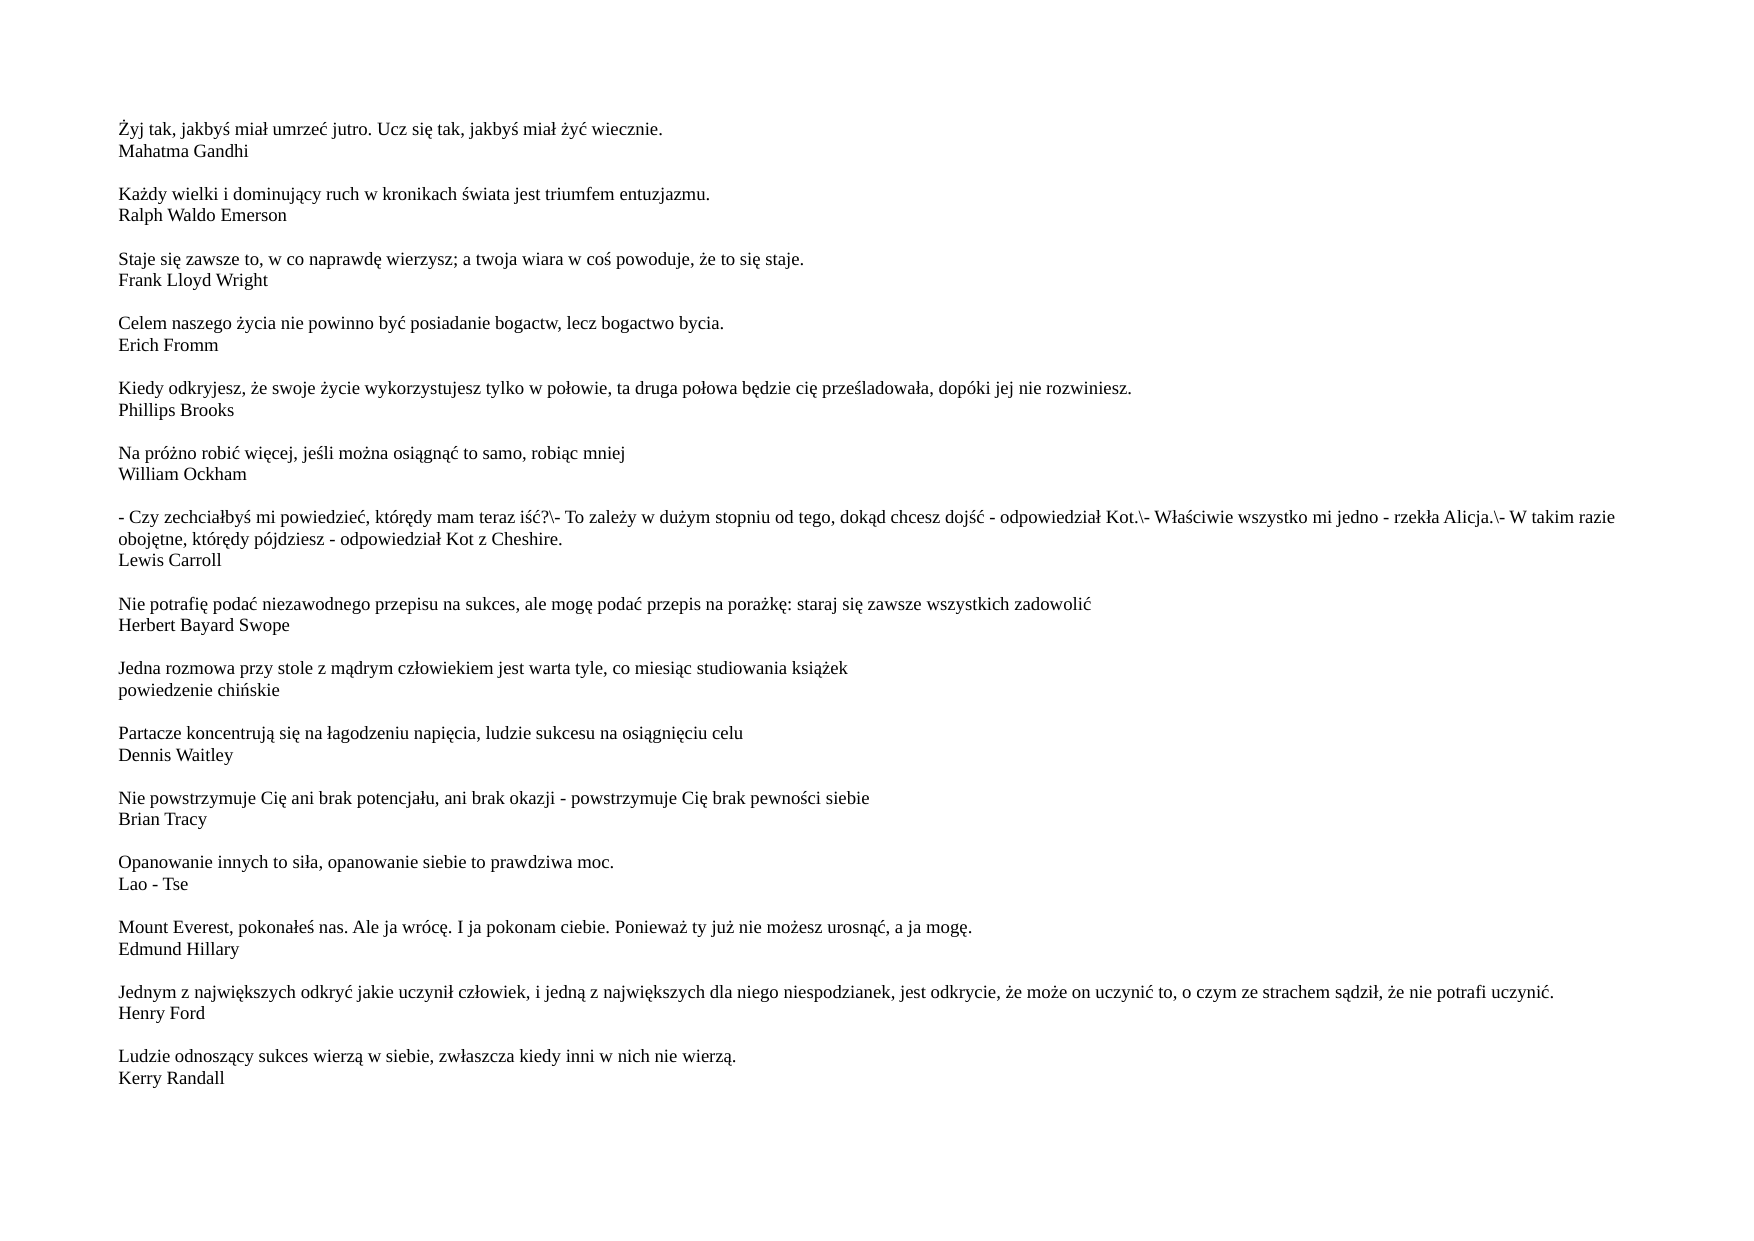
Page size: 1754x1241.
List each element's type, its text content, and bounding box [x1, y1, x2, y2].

text Każdy wielki i dominujący ruch w kronikach świata jest triumfem entuzjazmu. [118, 183, 1636, 204]
text Edmund Hillary [118, 937, 1636, 959]
text Żyj tak, jakbyś miał umrzeć jutro. Ucz się tak, jakbyś miał żyć wiecznie. [118, 118, 1636, 140]
text William Ockham [118, 463, 1636, 485]
text Mahatma Gandhi [118, 140, 1636, 161]
text Jedna rozmowa przy stole z mądrym człowiekiem jest warta tyle, co miesiąc studiowania książek [118, 657, 1636, 679]
text Nie potrafię podać niezawodnego przepisu na sukces, ale mogę podać przepis na porażkę: staraj się zawsze wszystkich zadowolić [118, 592, 1636, 614]
text Kiedy odkryjesz, że swoje życie wykorzystujesz tylko w połowie, ta druga połowa będzie cię prześladowała, dopóki jej nie rozwiniesz. [118, 377, 1636, 398]
text Herbert Bayard Swope [118, 614, 1636, 636]
text Dennis Waitley [118, 743, 1636, 765]
text Kerry Randall [118, 1067, 1636, 1088]
text Ludzie odnoszący sukces wierzą w siebie, zwłaszcza kiedy inni w nich nie wierzą. [118, 1045, 1636, 1067]
text Henry Ford [118, 1002, 1636, 1024]
text Na próżno robić więcej, jeśli można osiągnąć to samo, robiąc mniej [118, 442, 1636, 463]
text Ralph Waldo Emerson [118, 204, 1636, 226]
text Staje się zawsze to, w co naprawdę wierzysz; a twoja wiara w coś powoduje, że to się staje. [118, 247, 1636, 269]
text powiedzenie chińskie [118, 679, 1636, 700]
text Jednym z największych odkryć jakie uczynił człowiek, i jedną z największych dla niego niespodzianek, jest odkrycie, że może on uczynić to, o czym ze strachem sądził, że nie potrafi uczynić. [118, 981, 1636, 1002]
text Nie powstrzymuje Cię ani brak potencjału, ani brak okazji - powstrzymuje Cię brak pewności siebie [118, 787, 1636, 808]
text Partacze koncentrują się na łagodzeniu napięcia, ludzie sukcesu na osiągnięciu celu [118, 722, 1636, 743]
text Phillips Brooks [118, 398, 1636, 420]
text Lewis Carroll [118, 549, 1636, 571]
text Frank Lloyd Wright [118, 269, 1636, 291]
text Celem naszego życia nie powinno być posiadanie bogactw, lecz bogactwo bycia. [118, 312, 1636, 334]
text Brian Tracy [118, 808, 1636, 830]
text Erich Fromm [118, 334, 1636, 355]
text Mount Everest, pokonałeś nas. Ale ja wrócę. I ja pokonam ciebie. Ponieważ ty już nie możesz urosnąć, a ja mogę. [118, 916, 1636, 937]
text - Czy zechciałbyś mi powiedzieć, którędy mam teraz iść?\- To zależy w dużym stopniu od tego, dokąd chcesz dojść - odpowiedział Kot.\- Właściwie wszystko mi jedno - rzekła Alicja.\- W takim razie obojętne, którędy pójdziesz - odpowiedział Kot z Cheshire. [118, 506, 1636, 549]
text Lao - Tse [118, 873, 1636, 894]
text Opanowanie innych to siła, opanowanie siebie to prawdziwa moc. [118, 851, 1636, 873]
